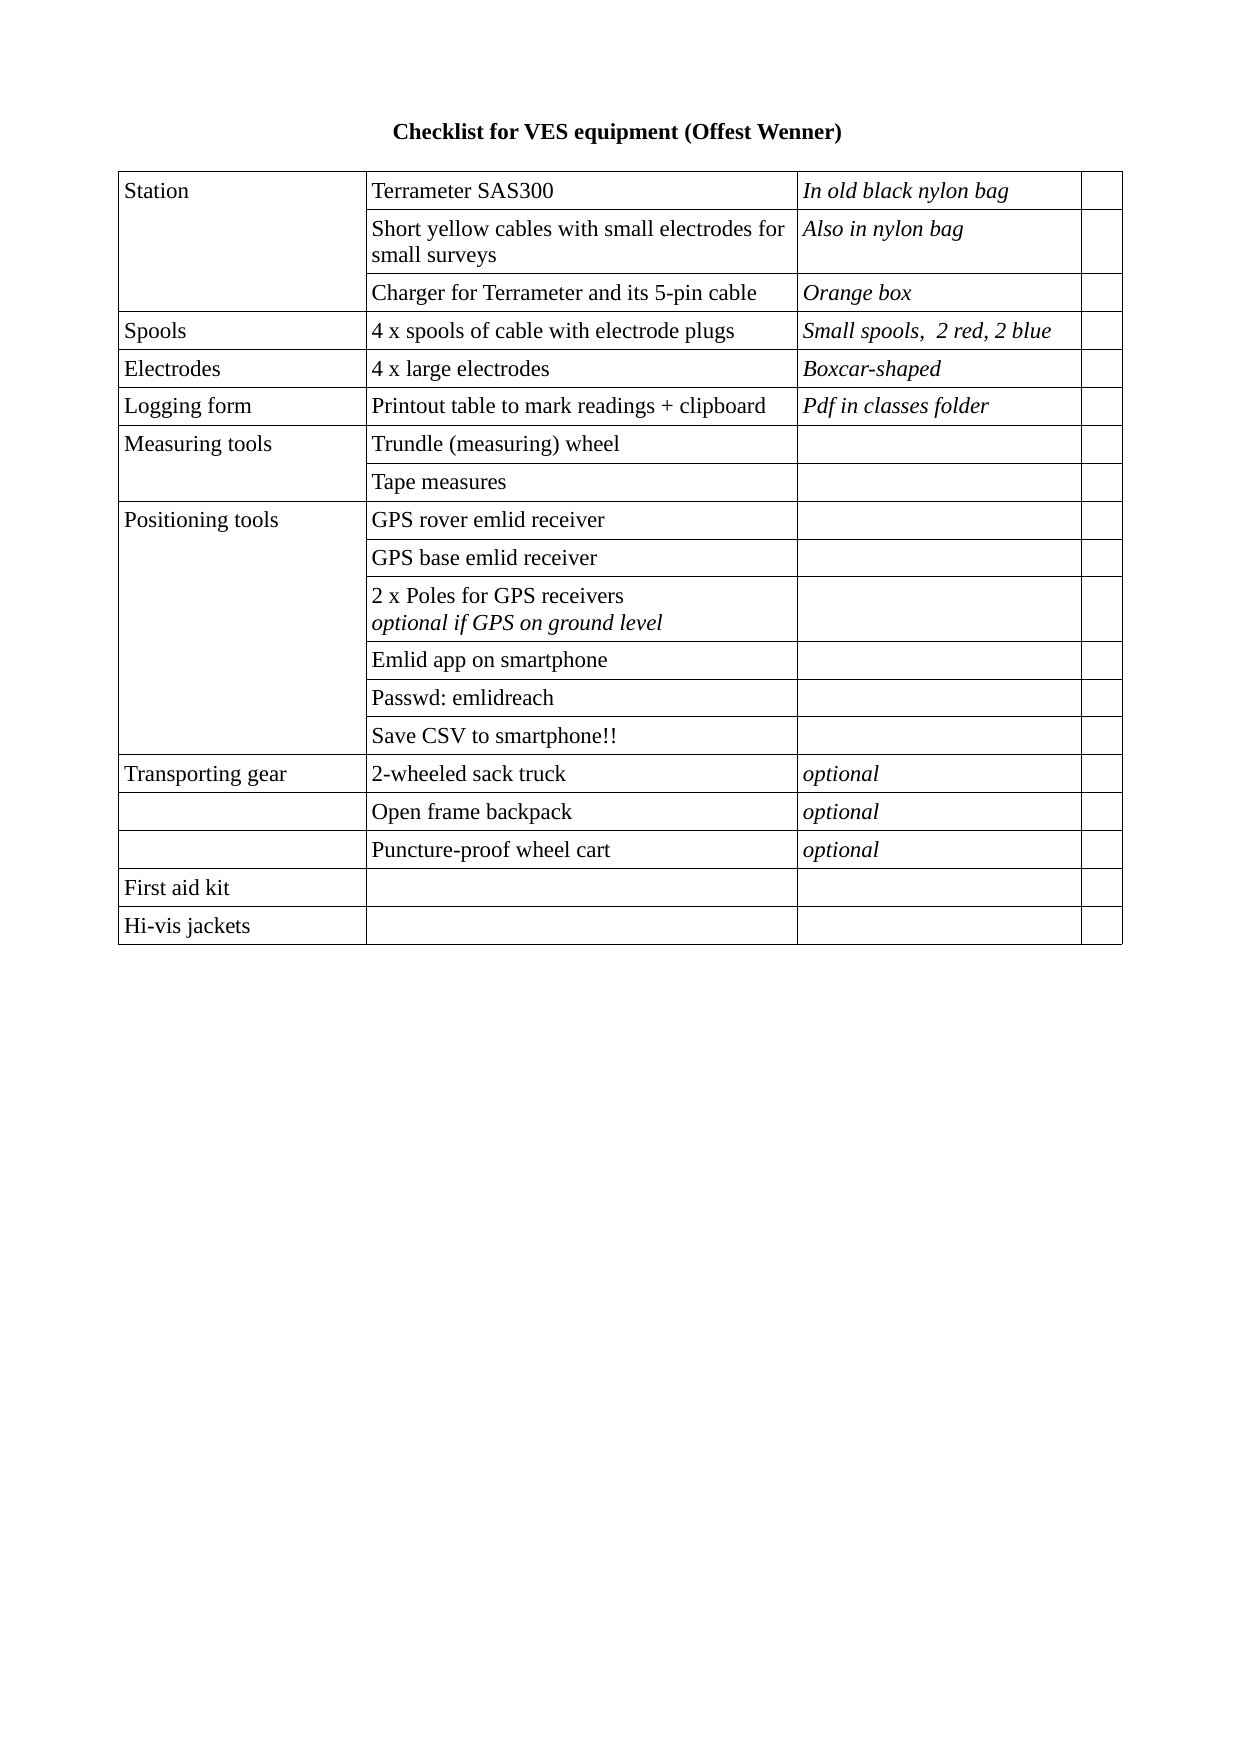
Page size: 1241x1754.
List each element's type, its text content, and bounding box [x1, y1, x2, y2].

table_cell Hi-vis jackets [119, 907, 366, 944]
table_cell [1082, 755, 1122, 792]
table_cell [1082, 907, 1122, 944]
table_cell [1082, 350, 1122, 387]
table_header In old black nylon bag [798, 172, 1081, 209]
table_cell [798, 642, 1081, 678]
table_cell optional [798, 793, 1081, 830]
table_cell Measuring tools [119, 426, 366, 501]
table_cell [1082, 793, 1122, 830]
table_cell [798, 464, 1081, 501]
table_cell [798, 540, 1081, 576]
table_cell [1082, 210, 1122, 273]
table_cell 2-wheeled sack truck [367, 755, 797, 792]
table_cell [1082, 869, 1122, 906]
table_cell Spools [119, 312, 366, 349]
table_cell Small spools, 2 red, 2 blue [798, 312, 1081, 349]
table_cell [798, 907, 1081, 944]
table_cell [1082, 426, 1122, 463]
table_cell [367, 907, 797, 944]
table_cell [798, 502, 1081, 538]
table_header Terrameter SAS300 [367, 172, 797, 209]
table_cell [798, 680, 1081, 716]
table_cell [798, 426, 1081, 463]
table_cell [1082, 540, 1122, 576]
table_cell Tape measures [367, 464, 797, 501]
table_cell [1082, 577, 1122, 641]
table_cell Positioning tools [119, 502, 366, 754]
table_cell [367, 869, 797, 906]
table_cell [119, 793, 366, 830]
table_cell [1082, 312, 1122, 349]
table_cell 4 x spools of cable with electrode plugs [367, 312, 797, 349]
table_cell 2 x Poles for GPS receivers optional if GPS on ground level [367, 577, 797, 641]
table_cell First aid kit [119, 869, 366, 906]
table_cell [1082, 388, 1122, 425]
table_cell [798, 869, 1081, 906]
table_header Station [119, 172, 366, 311]
table_cell [1082, 831, 1122, 868]
table_cell [1082, 502, 1122, 538]
table_cell GPS rover emlid receiver [367, 502, 797, 538]
table_cell Orange box [798, 274, 1081, 311]
table_cell [1082, 717, 1122, 754]
table_cell Printout table to mark readings + clipboard [367, 388, 797, 425]
table_cell GPS base emlid receiver [367, 540, 797, 576]
table_cell Open frame backpack [367, 793, 797, 830]
table_cell Charger for Terrameter and its 5-pin cable [367, 274, 797, 311]
table_cell Pdf in classes folder [798, 388, 1081, 425]
table_cell Also in nylon bag [798, 210, 1081, 273]
table_cell [1082, 464, 1122, 501]
table_cell [1082, 680, 1122, 716]
table_cell [1082, 274, 1122, 311]
table_cell Logging form [119, 388, 366, 425]
table_cell [119, 831, 366, 868]
table_cell Transporting gear [119, 755, 366, 792]
table_cell Emlid app on smartphone [367, 642, 797, 678]
table_cell Electrodes [119, 350, 366, 387]
table_cell Passwd: emlidreach [367, 680, 797, 716]
table_cell [798, 717, 1081, 754]
table_cell [1082, 642, 1122, 678]
table_cell Save CSV to smartphone!! [367, 717, 797, 754]
table_cell optional [798, 831, 1081, 868]
table_cell [798, 577, 1081, 641]
text Checklist for VES equipment (Offest Wenner) [118, 118, 1122, 144]
table_header [1082, 172, 1122, 209]
table_cell optional [798, 755, 1081, 792]
table_cell 4 x large electrodes [367, 350, 797, 387]
table_cell Puncture-proof wheel cart [367, 831, 797, 868]
table_cell Boxcar-shaped [798, 350, 1081, 387]
table_cell Short yellow cables with small electrodes for small surveys [367, 210, 797, 273]
table_cell Trundle (measuring) wheel [367, 426, 797, 463]
